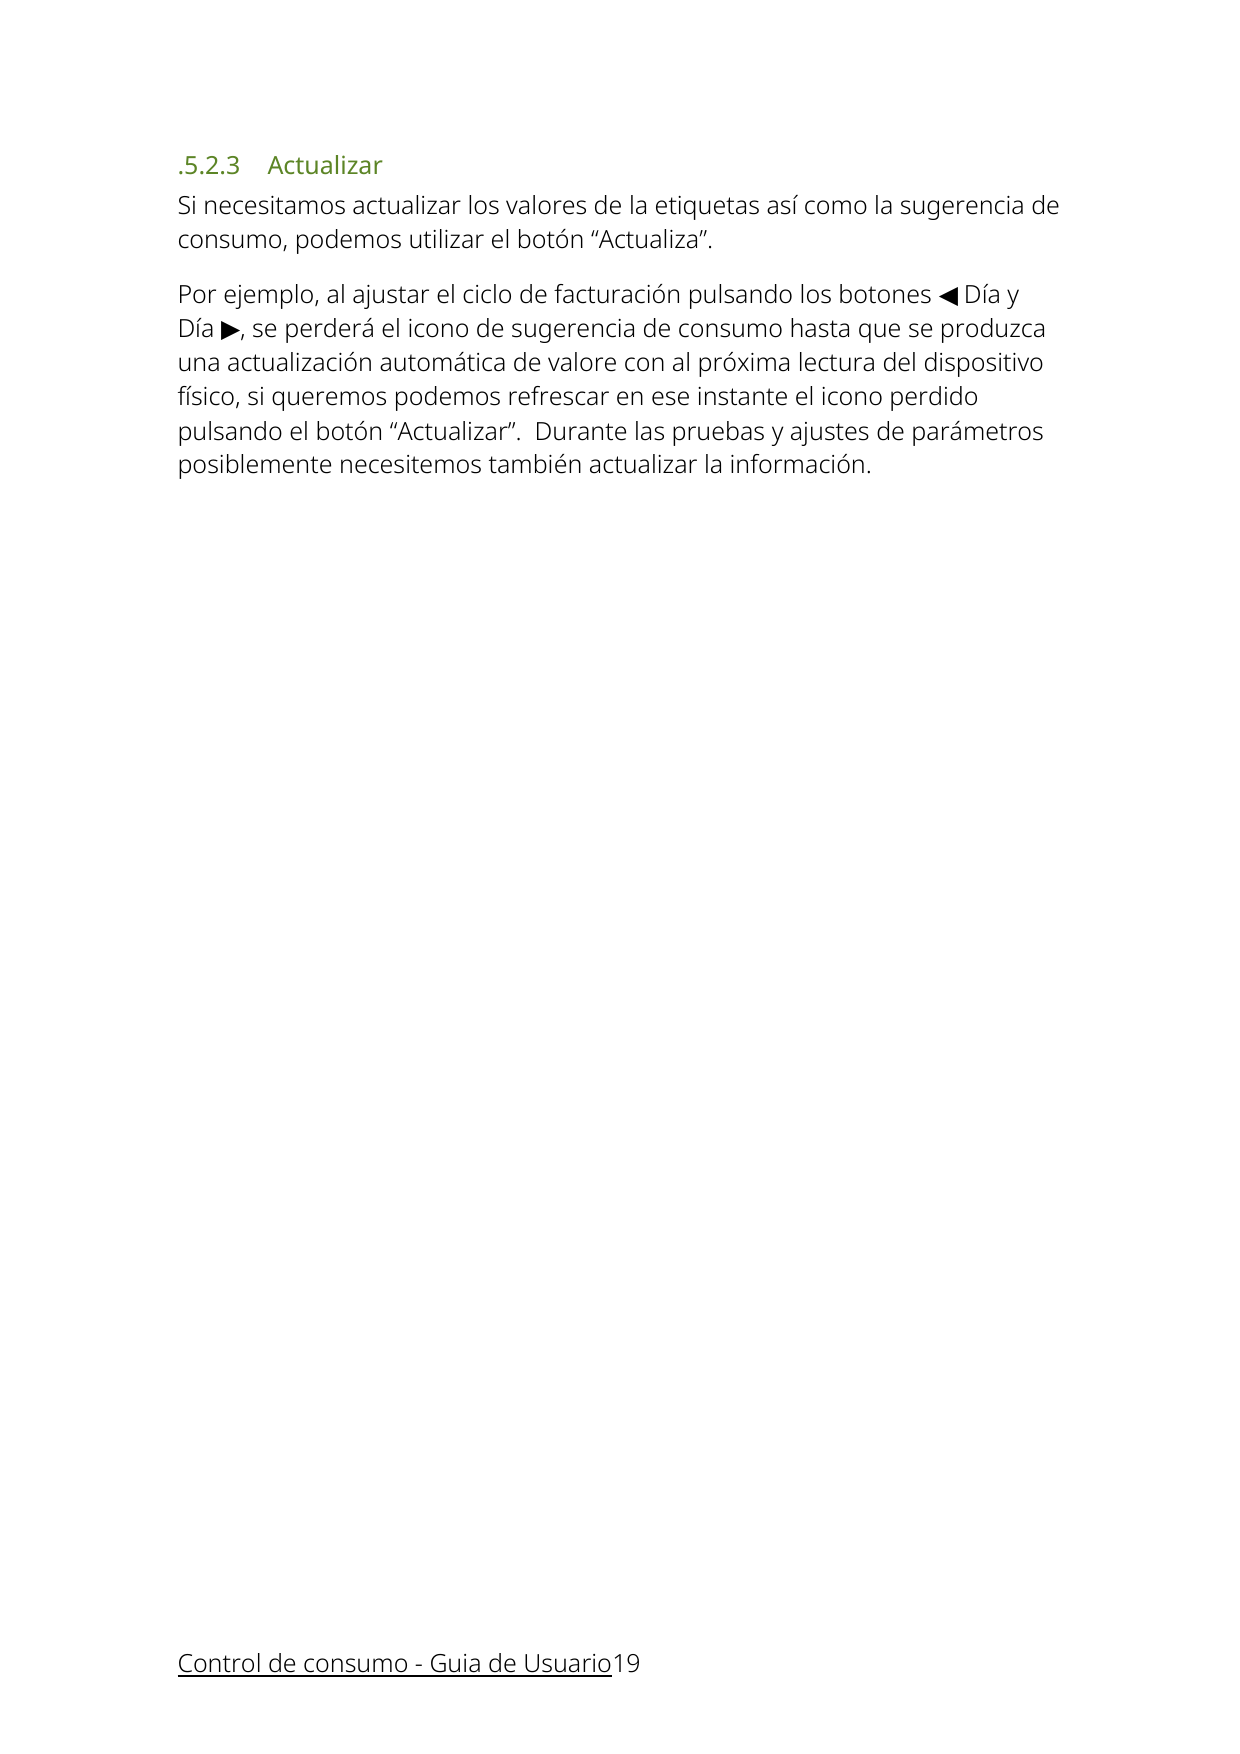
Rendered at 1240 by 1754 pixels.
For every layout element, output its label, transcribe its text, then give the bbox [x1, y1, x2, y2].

text Si necesitamos actualizar los valores de la etiquetas así como la sugerencia de consumo, podemos utilizar el botón “Actualiza”. [177, 188, 1062, 256]
text Por ejemplo, al ajustar el ciclo de facturación pulsando los botones ◀ Día y Día ▶, se perderá el icono de sugerencia de consumo hasta que se produzca una actualización automática de valore con al próxima lectura del dispositivo físico, si queremos podemos refrescar en ese instante el icono perdido pulsando el botón “Actualizar”. Durante las pruebas y ajustes de parámetros posiblemente necesitemos también actualizar la información. [177, 277, 1062, 481]
subtitle Actualizar [177, 148, 1062, 182]
